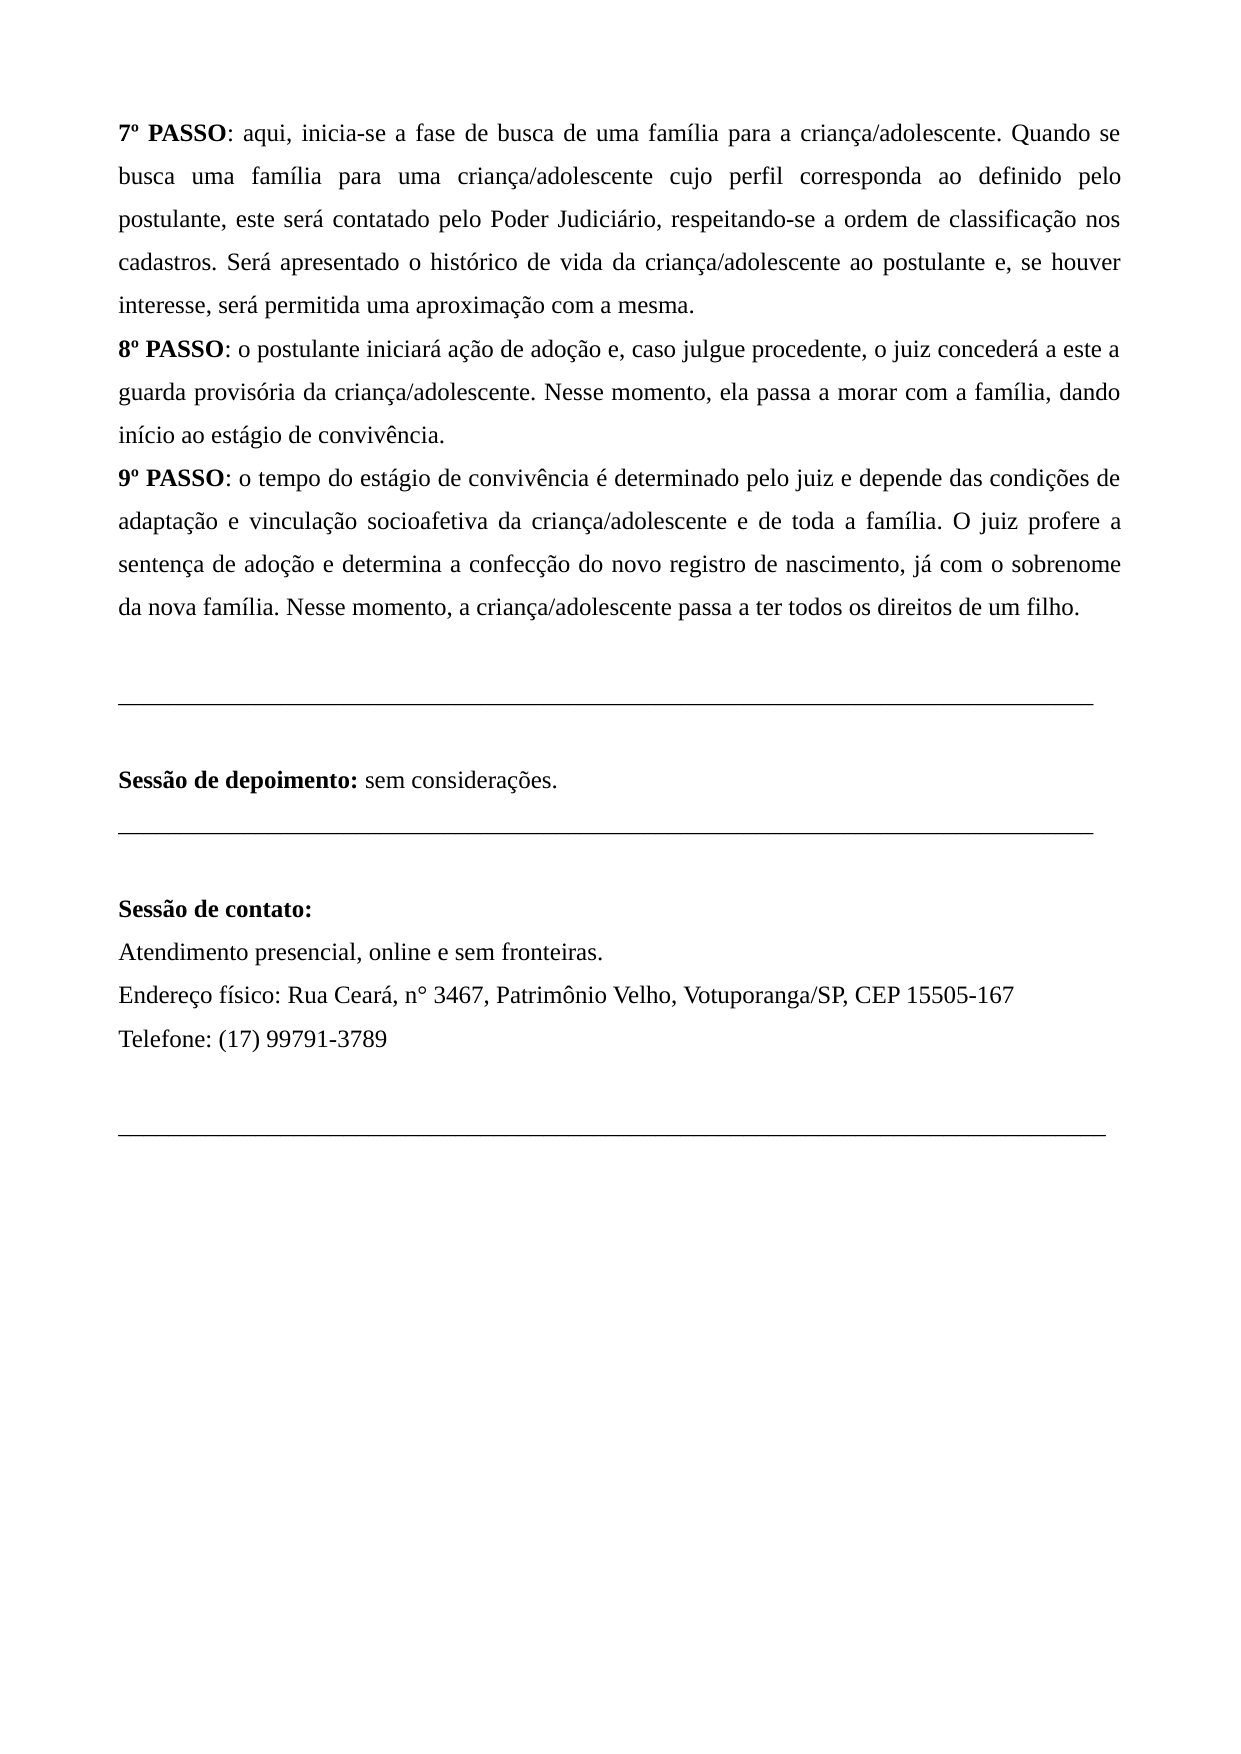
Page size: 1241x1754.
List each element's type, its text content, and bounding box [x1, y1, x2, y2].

text ______________________________________________________________________________ [118, 808, 1122, 837]
text Sessão de depoimento: sem considerações. [118, 765, 1122, 794]
text 7º PASSO: aqui, inicia-se a fase de busca de uma família para a criança/adolescente. Quando se busca uma família para uma criança/adolescente cujo perfil corresponda ao definido pelo postulante, este será contatado pelo Poder Judiciário, respeitando-se a ordem de classificação nos cadastros. Será apresentado o histórico de vida da criança/adolescente ao postulante e, se houver interesse, será permitida uma aproximação com a mesma. [118, 118, 1122, 319]
text 8º PASSO: o postulante iniciará ação de adoção e, caso julgue procedente, o juiz concederá a este a guarda provisória da criança/adolescente. Nesse momento, ela passa a morar com a família, dando início ao estágio de convivência. [118, 334, 1122, 449]
text Sessão de contato: [118, 894, 1122, 923]
text Endereço físico: Rua Ceará, n° 3467, Patrimônio Velho, Votuporanga/SP, CEP 15505-167 [118, 981, 1122, 1009]
text 9º PASSO: o tempo do estágio de convivência é determinado pelo juiz e depende das condições de adaptação e vinculação socioafetiva da criança/adolescente e de toda a família. O juiz profere a sentença de adoção e determina a confecção do novo registro de nascimento, já com o sobrenome da nova família. Nesse momento, a criança/adolescente passa a ter todos os direitos de um filho. [118, 463, 1122, 621]
text Telefone: (17) 99791-3789 [118, 1024, 1122, 1052]
text ______________________________________________________________________________ [118, 679, 1122, 707]
text _______________________________________________________________________________ [118, 1110, 1122, 1139]
text Atendimento presencial, online e sem fronteiras. [118, 937, 1122, 966]
